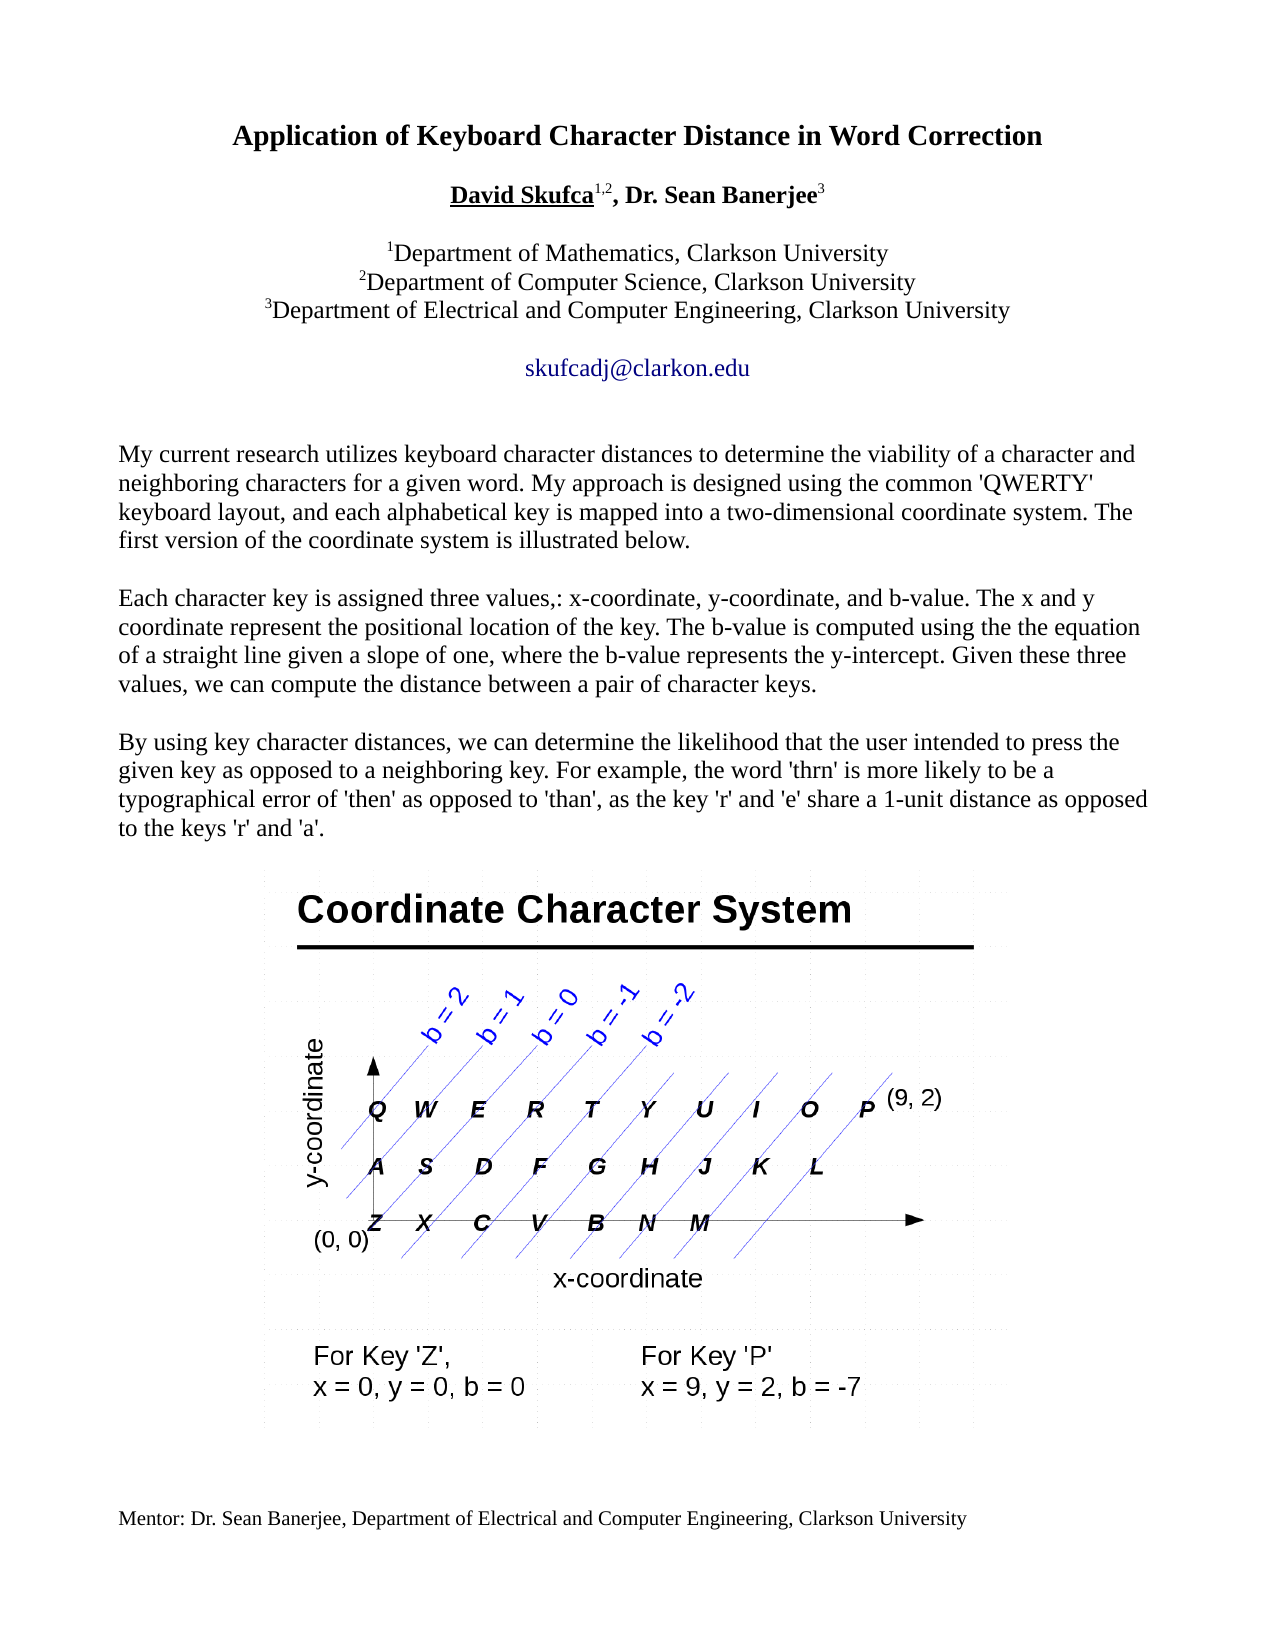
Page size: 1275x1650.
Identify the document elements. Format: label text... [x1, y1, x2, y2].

text 2Department of Computer Science, Clarkson University [118, 267, 1157, 295]
text Mentor: Dr. Sean Banerjee, Department of Electrical and Computer Engineering, Clarkson University [118, 1506, 1157, 1530]
text David Skufca1,2, Dr. Sean Banerjee3 [118, 180, 1157, 209]
text My current research utilizes keyboard character distances to determine the viability of a character and neighboring characters for a given word. My approach is designed using the common 'QWERTY' keyboard layout, and each alphabetical key is mapped into a two-dimensional coordinate system. The first version of the coordinate system is illustrated below. [118, 439, 1157, 554]
text By using key character distances, we can determine the likelihood that the user intended to press the given key as opposed to a neighboring key. For example, the word 'thrn' is more likely to be a typographical error of 'then' as opposed to 'than', as the key 'r' and 'e' share a 1-unit distance as opposed to the keys 'r' and 'a'. [118, 727, 1157, 842]
text Each character key is assigned three values,: x-coordinate, y-coordinate, and b-value. The x and y coordinate represent the positional location of the key. The b-value is computed using the the equation of a straight line given a slope of one, where the b-value represents the y-intercept. Given these three values, we can compute the distance between a pair of character keys. [118, 583, 1157, 698]
text 1Department of Mathematics, Clarkson University [118, 238, 1157, 267]
picture [264, 868, 1011, 1429]
text skufcadj@clarkon.edu [118, 353, 1157, 382]
text Application of Keyboard Character Distance in Word Correction [118, 118, 1157, 152]
text 3Department of Electrical and Computer Engineering, Clarkson University [118, 295, 1157, 324]
